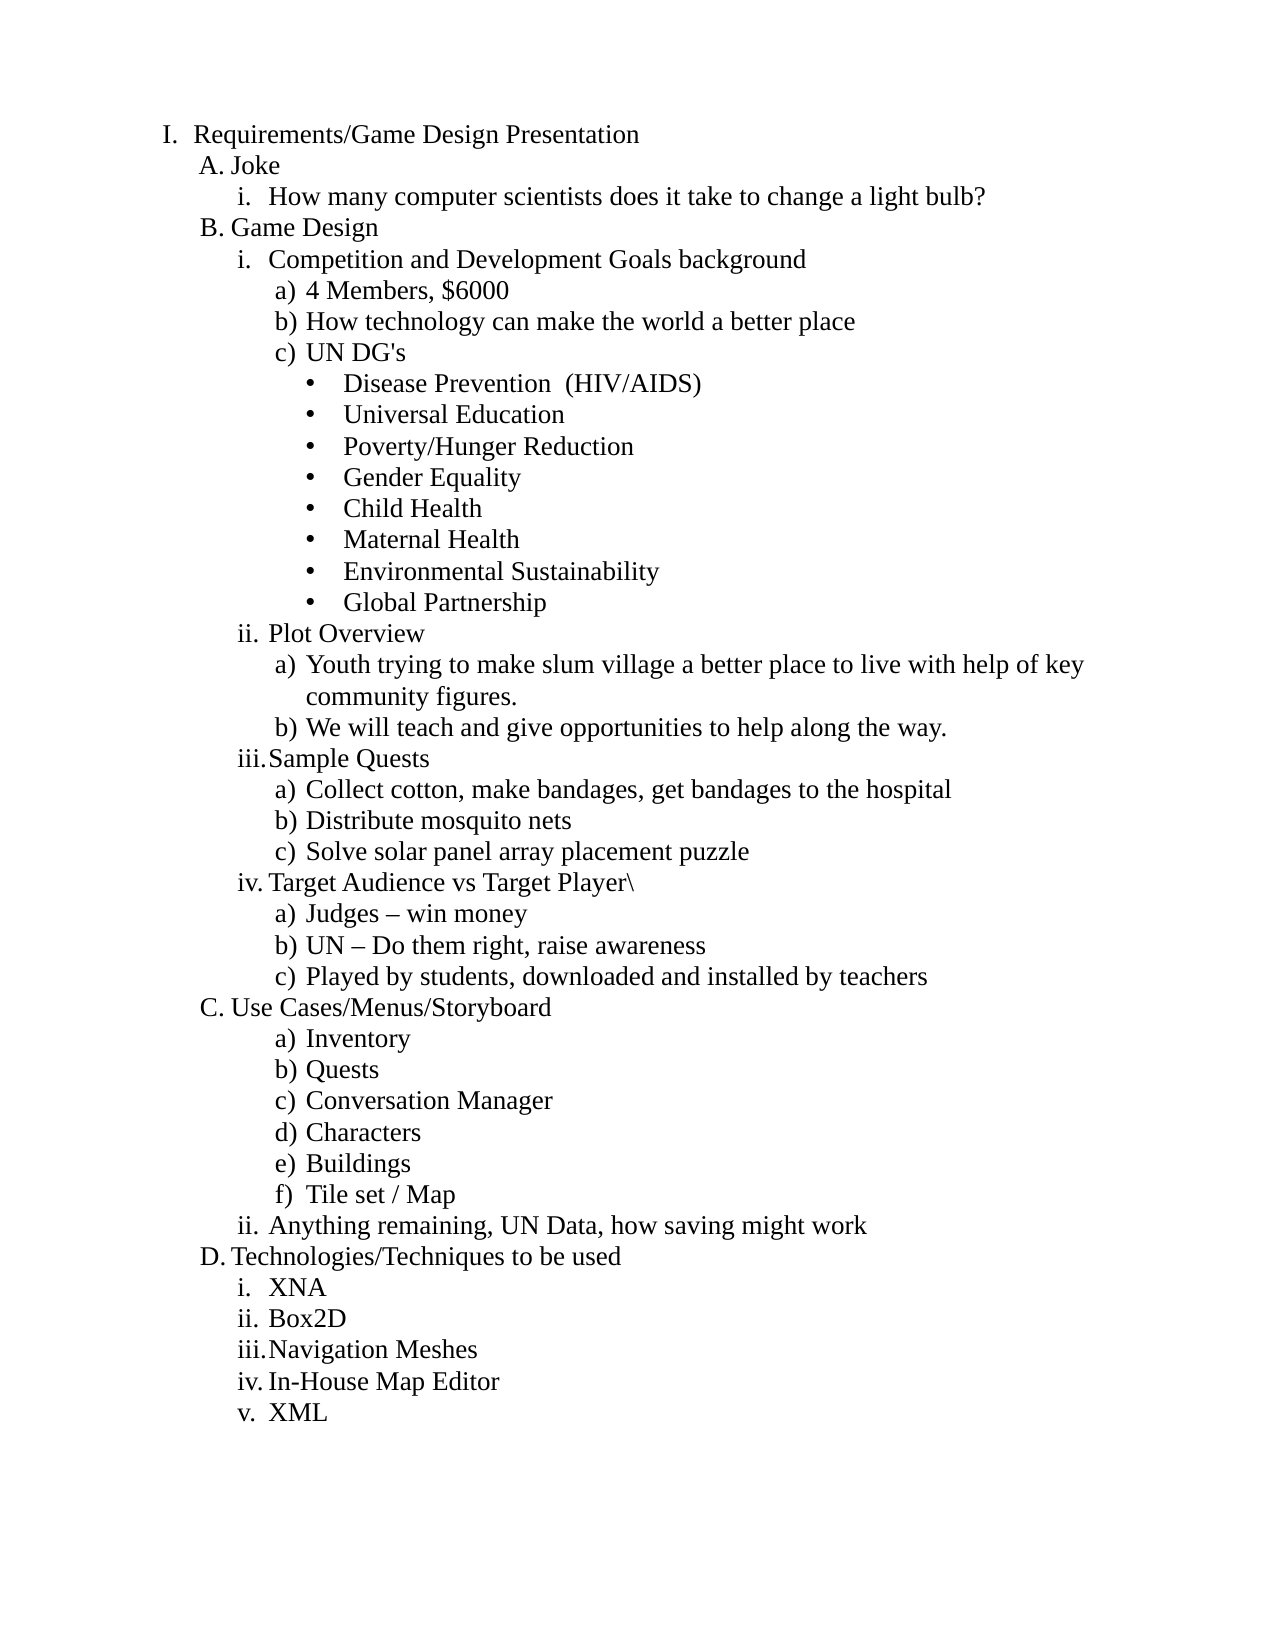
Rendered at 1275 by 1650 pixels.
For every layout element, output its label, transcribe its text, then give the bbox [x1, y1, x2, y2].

list Anything remaining, UN Data, how saving might work [231, 1209, 1157, 1240]
list Requirements/Game Design Presentation [156, 118, 1157, 149]
list Conversation Manager [268, 1084, 1157, 1116]
list Played by students, downloaded and installed by teachers [268, 960, 1157, 991]
list Youth trying to make slum village a better place to live with help of key community figures. [268, 648, 1157, 711]
list 4 Members, $6000 [268, 274, 1157, 305]
list XML [231, 1396, 1157, 1427]
list Environmental Sustainability [306, 555, 1157, 586]
list How technology can make the world a better place [268, 305, 1157, 336]
list XNA [231, 1271, 1157, 1302]
list Joke [193, 149, 1157, 180]
list UN DG's [268, 336, 1157, 367]
list Gender Equality [306, 461, 1157, 492]
list Game Design [193, 212, 1157, 243]
list Use Cases/Menus/Storyboard [193, 991, 1157, 1022]
list Plot Overview [231, 617, 1157, 648]
list Maternal Health [306, 523, 1157, 555]
list Judges – win money [268, 898, 1157, 929]
list Box2D [231, 1302, 1157, 1334]
list Collect cotton, make bandages, get bandages to the hospital [268, 773, 1157, 804]
list Target Audience vs Target Player\ [231, 866, 1157, 898]
list Universal Education [306, 398, 1157, 430]
list UN – Do them right, raise awareness [268, 929, 1157, 960]
list We will teach and give opportunities to help along the way. [268, 711, 1157, 742]
list Global Partnership [306, 586, 1157, 617]
list Disease Prevention (HIV/AIDS) [306, 367, 1157, 398]
list Quests [268, 1053, 1157, 1084]
list Distribute mosquito nets [268, 804, 1157, 835]
list Tile set / Map [268, 1178, 1157, 1209]
list Buildings [268, 1147, 1157, 1178]
list How many computer scientists does it take to change a light bulb? [231, 180, 1157, 212]
list In-House Map Editor [231, 1365, 1157, 1396]
list Poverty/Hunger Reduction [306, 430, 1157, 461]
list Characters [268, 1116, 1157, 1147]
list Sample Quests [231, 742, 1157, 773]
list Solve solar panel array placement puzzle [268, 835, 1157, 866]
list Competition and Development Goals background [231, 243, 1157, 274]
list Technologies/Techniques to be used [193, 1240, 1157, 1271]
list Inventory [268, 1022, 1157, 1053]
list Navigation Meshes [231, 1334, 1157, 1365]
list Child Health [306, 492, 1157, 523]
